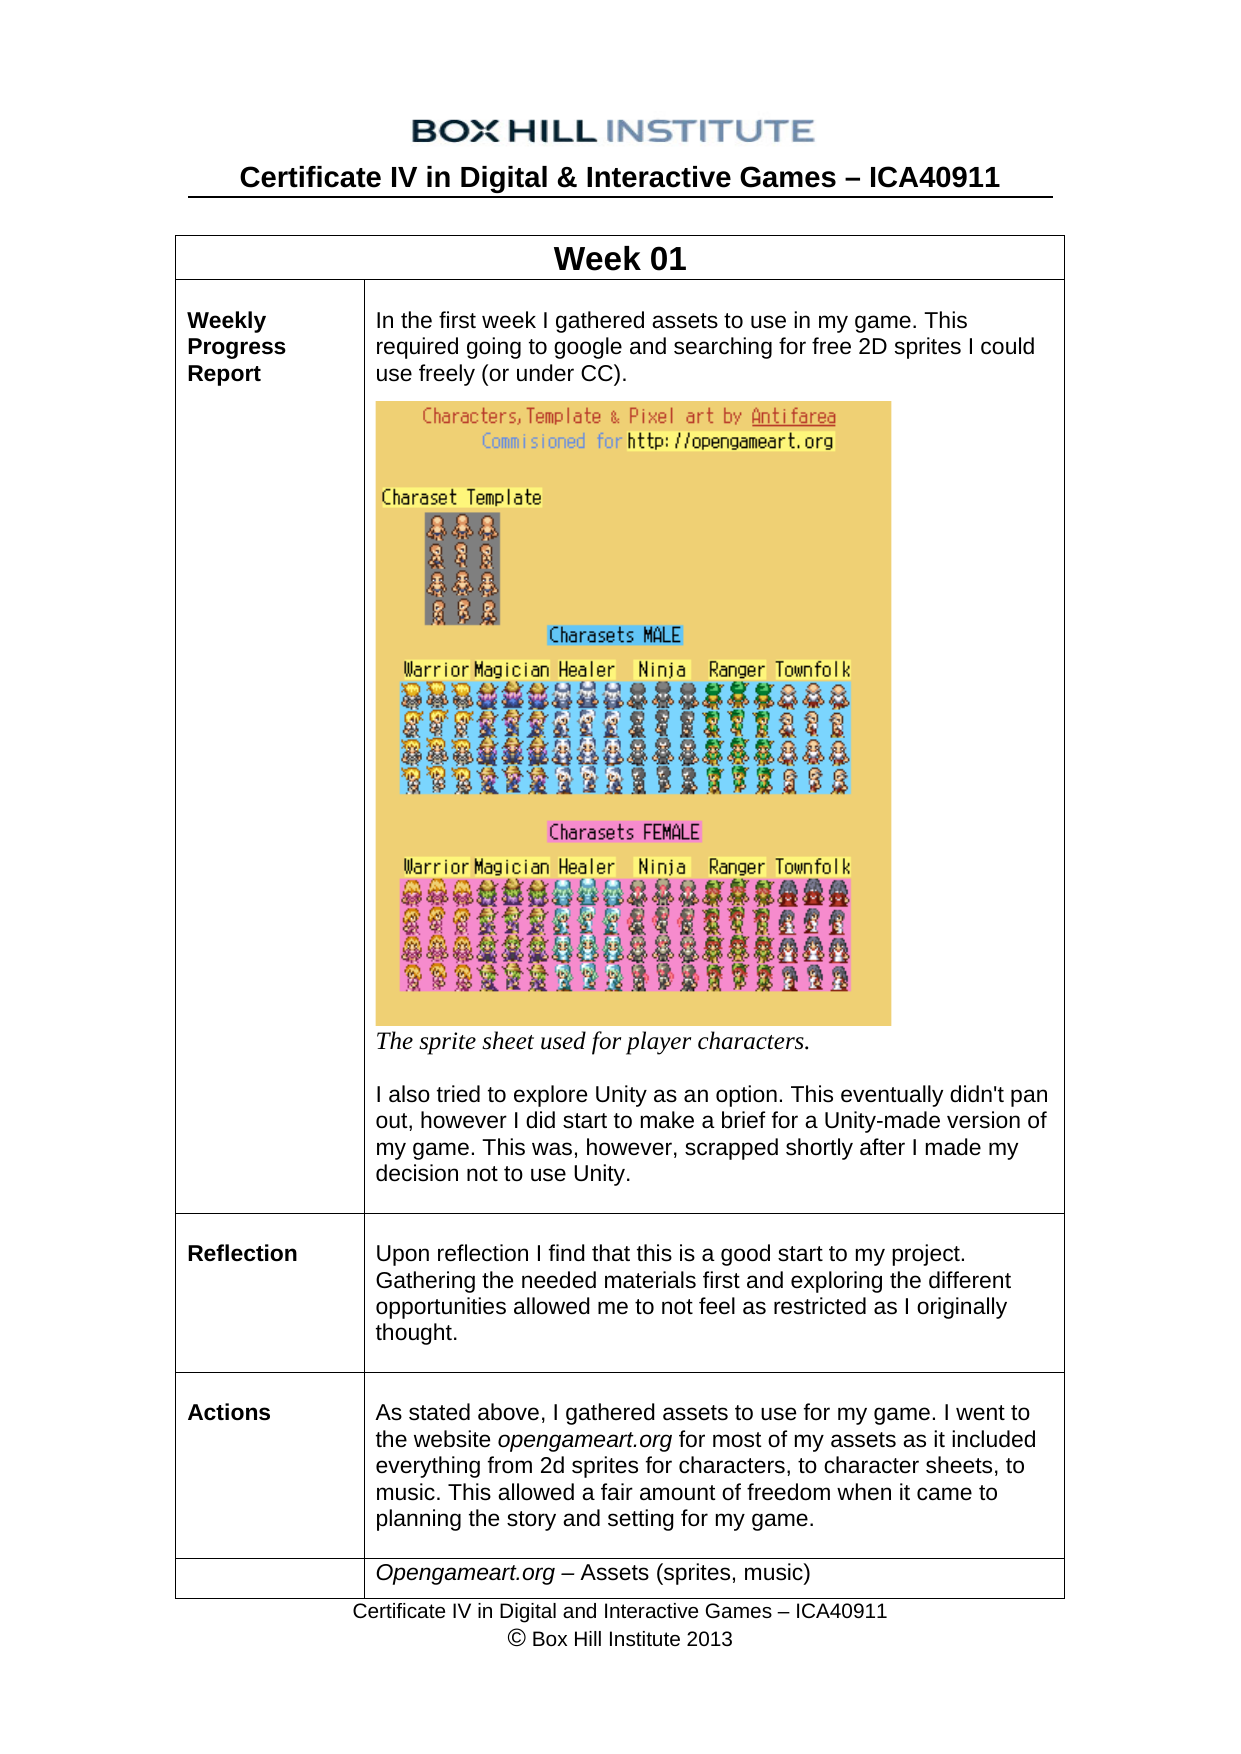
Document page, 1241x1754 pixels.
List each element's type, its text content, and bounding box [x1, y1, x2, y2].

table_cell Upon reflection I find that this is a good start to my project. Gathering the needed materials first and exploring the different opportunities allowed me to not feel as restricted as I originally thought. [365, 1214, 1064, 1372]
table_cell [176, 1559, 364, 1598]
table_cell Reflection [176, 1214, 364, 1372]
table_cell In the first week I gathered assets to use in my game. This required going to google and searching for free 2D sprites I could use freely (or under CC). I also tried to explore Unity as an option. This eventually didn't pan out, however I did start to make a brief for a Unity-made version of my game. This was, however, scrapped shortly after I made my decision not to use Unity. [365, 280, 1064, 1213]
picture [410, 111, 830, 152]
table_header Week 01 [176, 236, 1064, 279]
table_cell As stated above, I gathered assets to use for my game. I went to the website opengameart.org for most of my assets as it included everything from 2d sprites for characters, to character sheets, to music. This allowed a fair amount of freedom when it came to planning the story and setting for my game. [365, 1373, 1064, 1557]
table_cell Opengameart.org – Assets (sprites, music) [365, 1559, 1064, 1598]
picture [375, 401, 892, 1026]
table_cell Weekly Progress Report [176, 280, 364, 1213]
table_cell Actions [176, 1373, 364, 1557]
